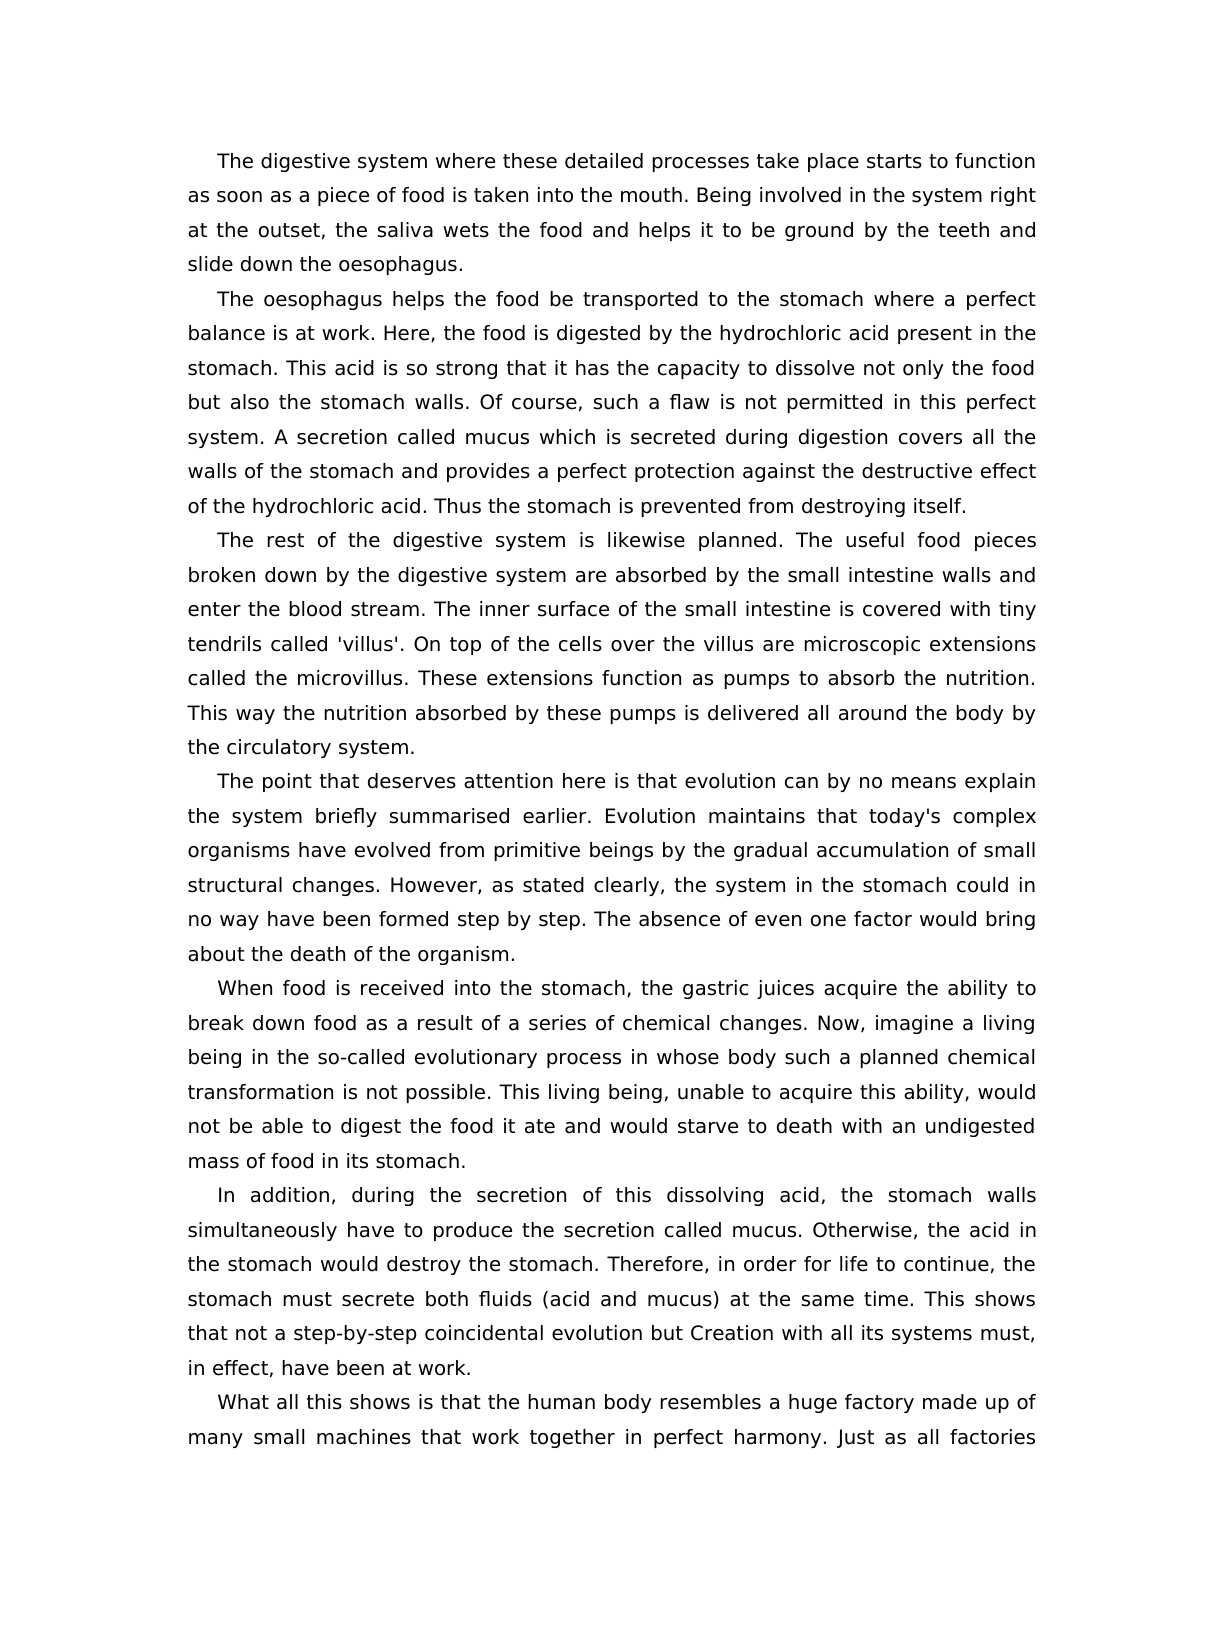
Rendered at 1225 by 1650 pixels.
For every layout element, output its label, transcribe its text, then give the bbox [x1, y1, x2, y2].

text The oesophagus helps the food be transported to the stomach where a perfect balance is at work. Here, the food is digested by the hydrochloric acid present in the stomach. This acid is so strong that it has the capacity to dissolve not only the food but also the stomach walls. Of course, such a flaw is not permitted in this perfect system. A secretion called mucus which is secreted during digestion covers all the walls of the stomach and provides a perfect protection against the destructive effect of the hydrochloric acid. Thus the stomach is prevented from destroying itself. [187, 288, 1037, 518]
text The digestive system where these detailed processes take place starts to function as soon as a piece of food is taken into the mouth. Being involved in the system right at the outset, the saliva wets the food and helps it to be ground by the teeth and slide down the oesophagus. [187, 150, 1037, 276]
text The point that deserves attention here is that evolution can by no means explain the system briefly summarised earlier. Evolution maintains that today's complex organisms have evolved from primitive beings by the gradual accumulation of small structural changes. However, as stated clearly, the system in the stomach could in no way have been formed step by step. The absence of even one factor would bring about the death of the organism. [187, 771, 1037, 966]
text When food is received into the stomach, the gastric juices acquire the ability to break down food as a result of a series of chemical changes. Now, imagine a living being in the so-called evolutionary process in whose body such a planned chemical transformation is not possible. This living being, unable to acquire this ability, would not be able to digest the food it ate and would starve to death with an undigested mass of food in its stomach. [187, 977, 1037, 1173]
text In addition, during the secretion of this dissolving acid, the stomach walls simultaneously have to produce the secretion called mucus. Otherwise, the acid in the stomach would destroy the stomach. Therefore, in order for life to continue, the stomach must secrete both fluids (acid and mucus) at the same time. This shows that not a step-by-step coincidental evolution but Creation with all its systems must, in effect, have been at work. [187, 1184, 1037, 1380]
text The rest of the digestive system is likewise planned. The useful food pieces broken down by the digestive system are absorbed by the small intestine walls and enter the blood stream. The inner surface of the small intestine is covered with tiny tendrils called 'villus'. On top of the cells over the villus are microscopic extensions called the microvillus. These extensions function as pumps to absorb the nutrition. This way the nutrition absorbed by these pumps is delivered all around the body by the circulatory system. [187, 529, 1037, 759]
text What all this shows is that the human body resembles a huge factory made up of many small machines that work together in perfect harmony. Just as all factories [187, 1391, 1037, 1449]
